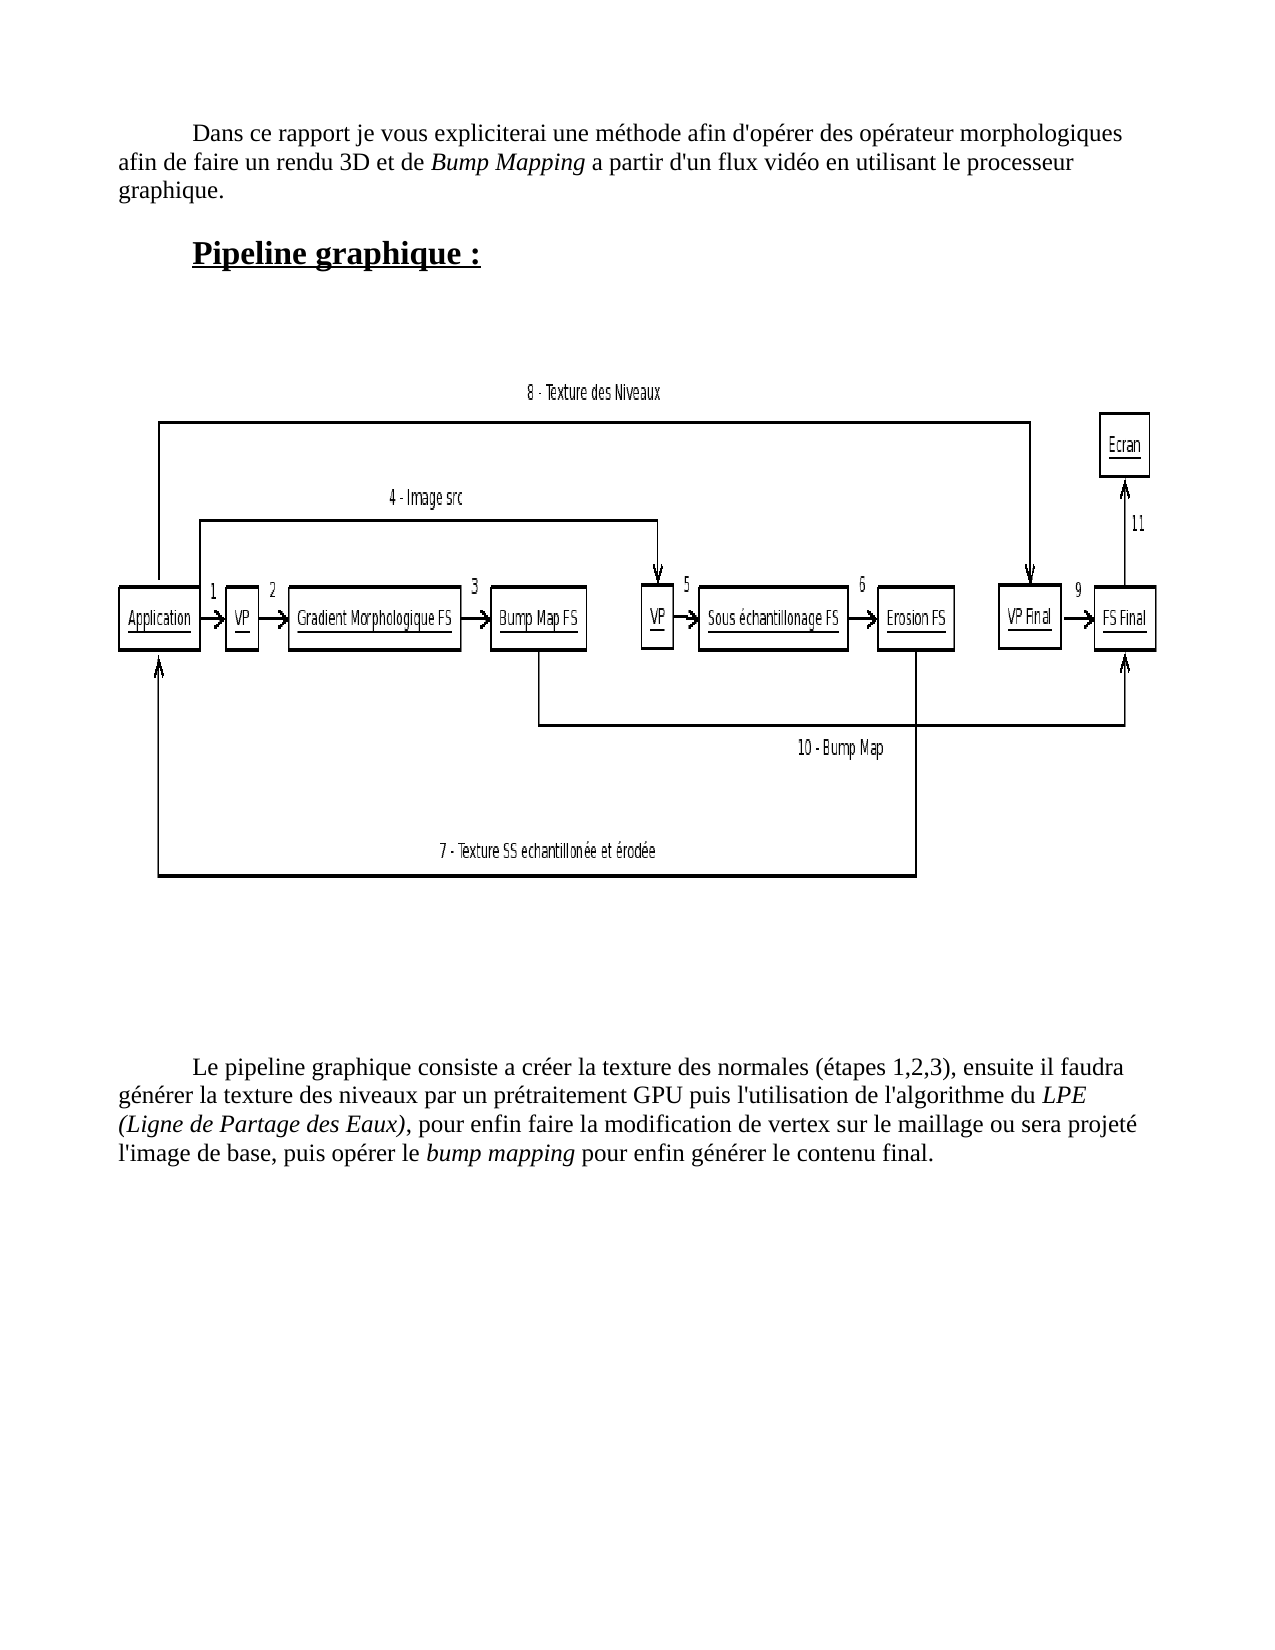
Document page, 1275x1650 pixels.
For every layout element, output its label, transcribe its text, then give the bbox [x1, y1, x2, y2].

text Le pipeline graphique consiste a créer la texture des normales (étapes 1,2,3), ensuite il faudra générer la texture des niveaux par un prétraitement GPU puis l'utilisation de l'algorithme du LPE (Ligne de Partage des Eaux), pour enfin faire la modification de vertex sur le maillage ou sera projeté l'image de base, puis opérer le bump mapping pour enfin générer le contenu final. [118, 1052, 1157, 1167]
picture [118, 379, 1157, 880]
text Pipeline graphique : [118, 233, 1157, 271]
text Dans ce rapport je vous expliciterai une méthode afin d'opérer des opérateur morphologiques afin de faire un rendu 3D et de Bump Mapping a partir d'un flux vidéo en utilisant le processeur graphique. [118, 118, 1157, 204]
